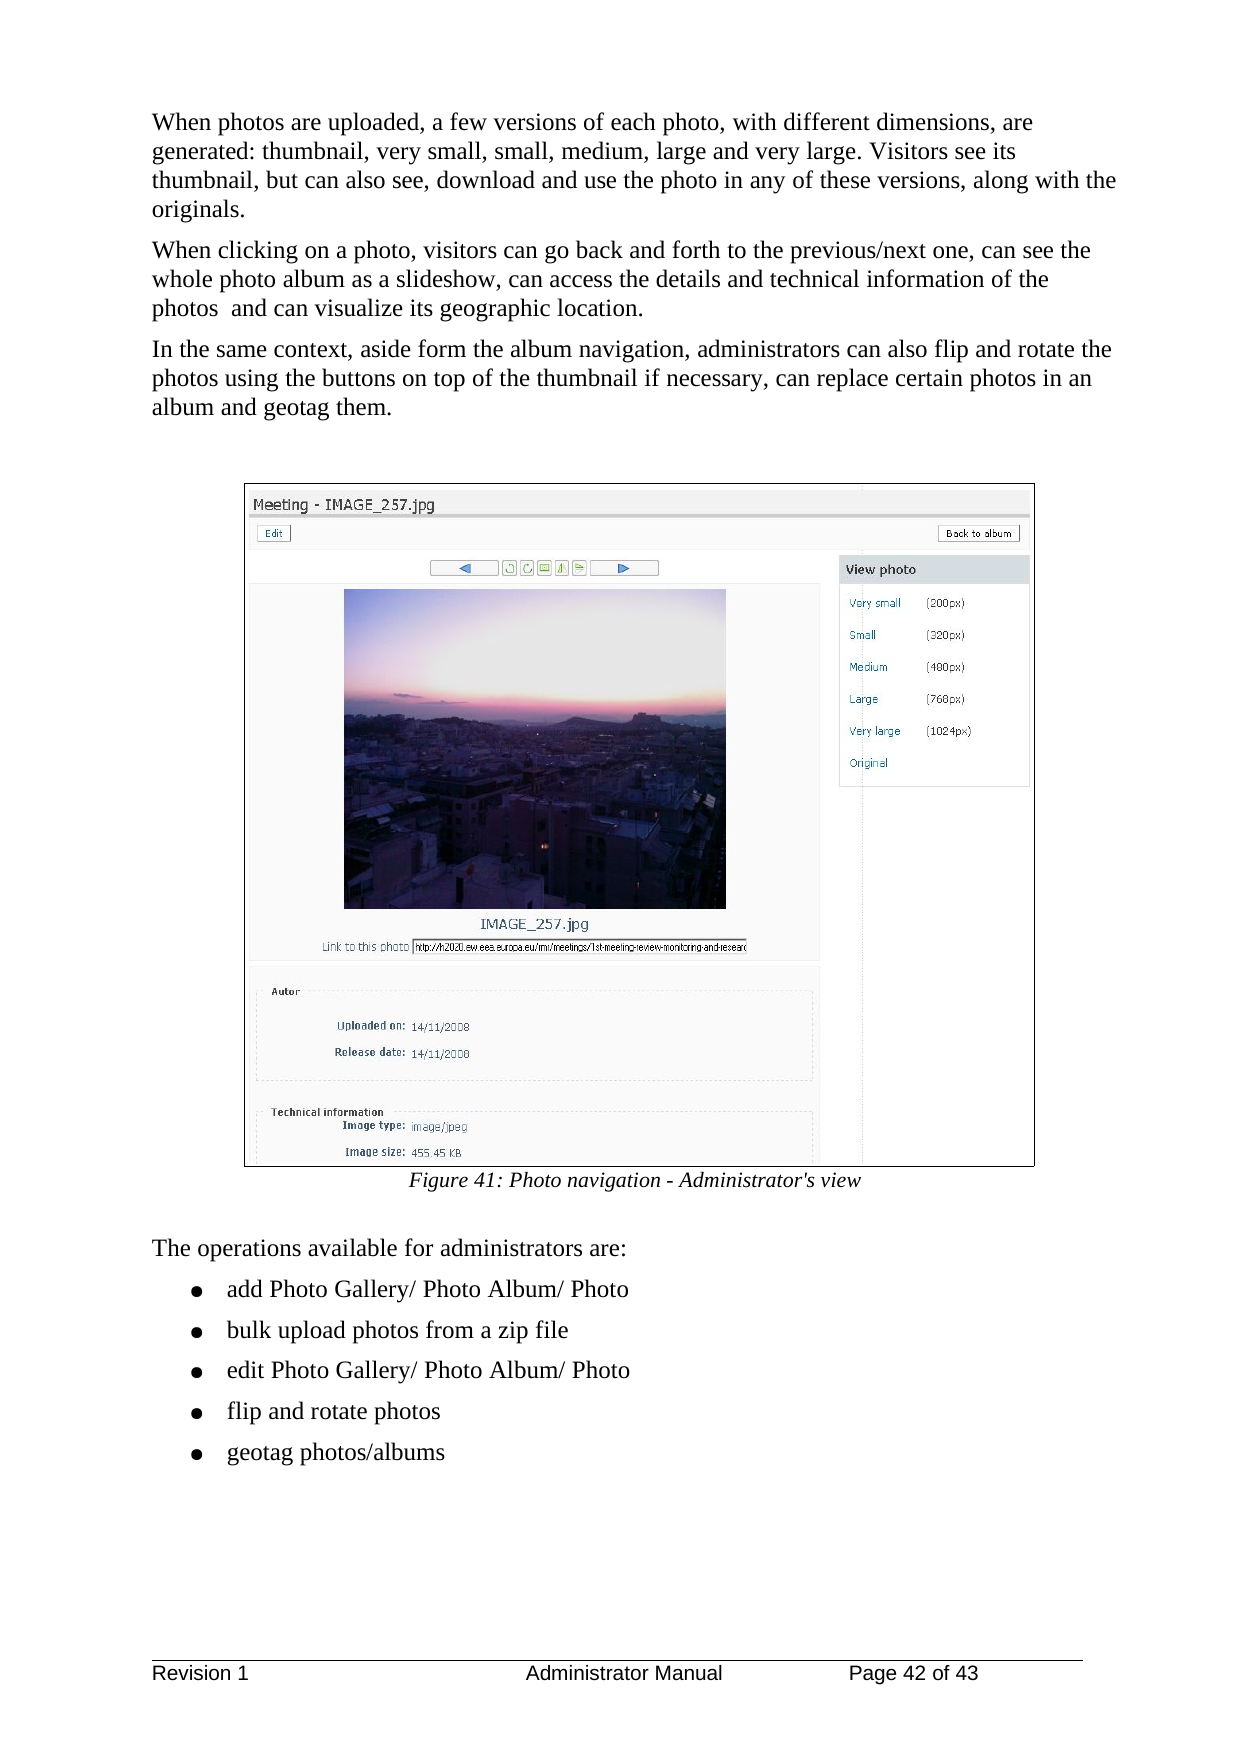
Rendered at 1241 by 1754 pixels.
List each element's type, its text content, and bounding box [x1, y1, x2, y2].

list geotag photos/albums [189, 1437, 1120, 1466]
list bulk upload photos from a zip file [189, 1314, 1120, 1343]
text When clicking on a photo, visitors can go back and forth to the previous/next one, can see the whole photo album as a slideshow, can access the details and technical information of the photos and can visualize its geographic location. [152, 235, 1120, 322]
picture [246, 486, 1032, 1164]
text In the same context, aside form the album navigation, administrators can also flip and rotate the photos using the buttons on top of the thumbnail if necessary, can replace certain photos in an album and geotag them. [152, 334, 1120, 421]
text When photos are uploaded, a few versions of each photo, with different dimensions, are generated: thumbnail, very small, small, medium, large and very large. Visitors see its thumbnail, but can also see, download and use the photo in any of these versions, along with the originals. [152, 107, 1120, 223]
list edit Photo Gallery/ Photo Album/ Photo [189, 1355, 1120, 1384]
text The operations available for administrators are: [152, 1233, 1120, 1262]
list flip and rotate photos [189, 1396, 1120, 1425]
text Figure 41: Photo navigation - Administrator's view [231, 484, 1041, 1192]
list add Photo Gallery/ Photo Album/ Photo [189, 1274, 1120, 1303]
